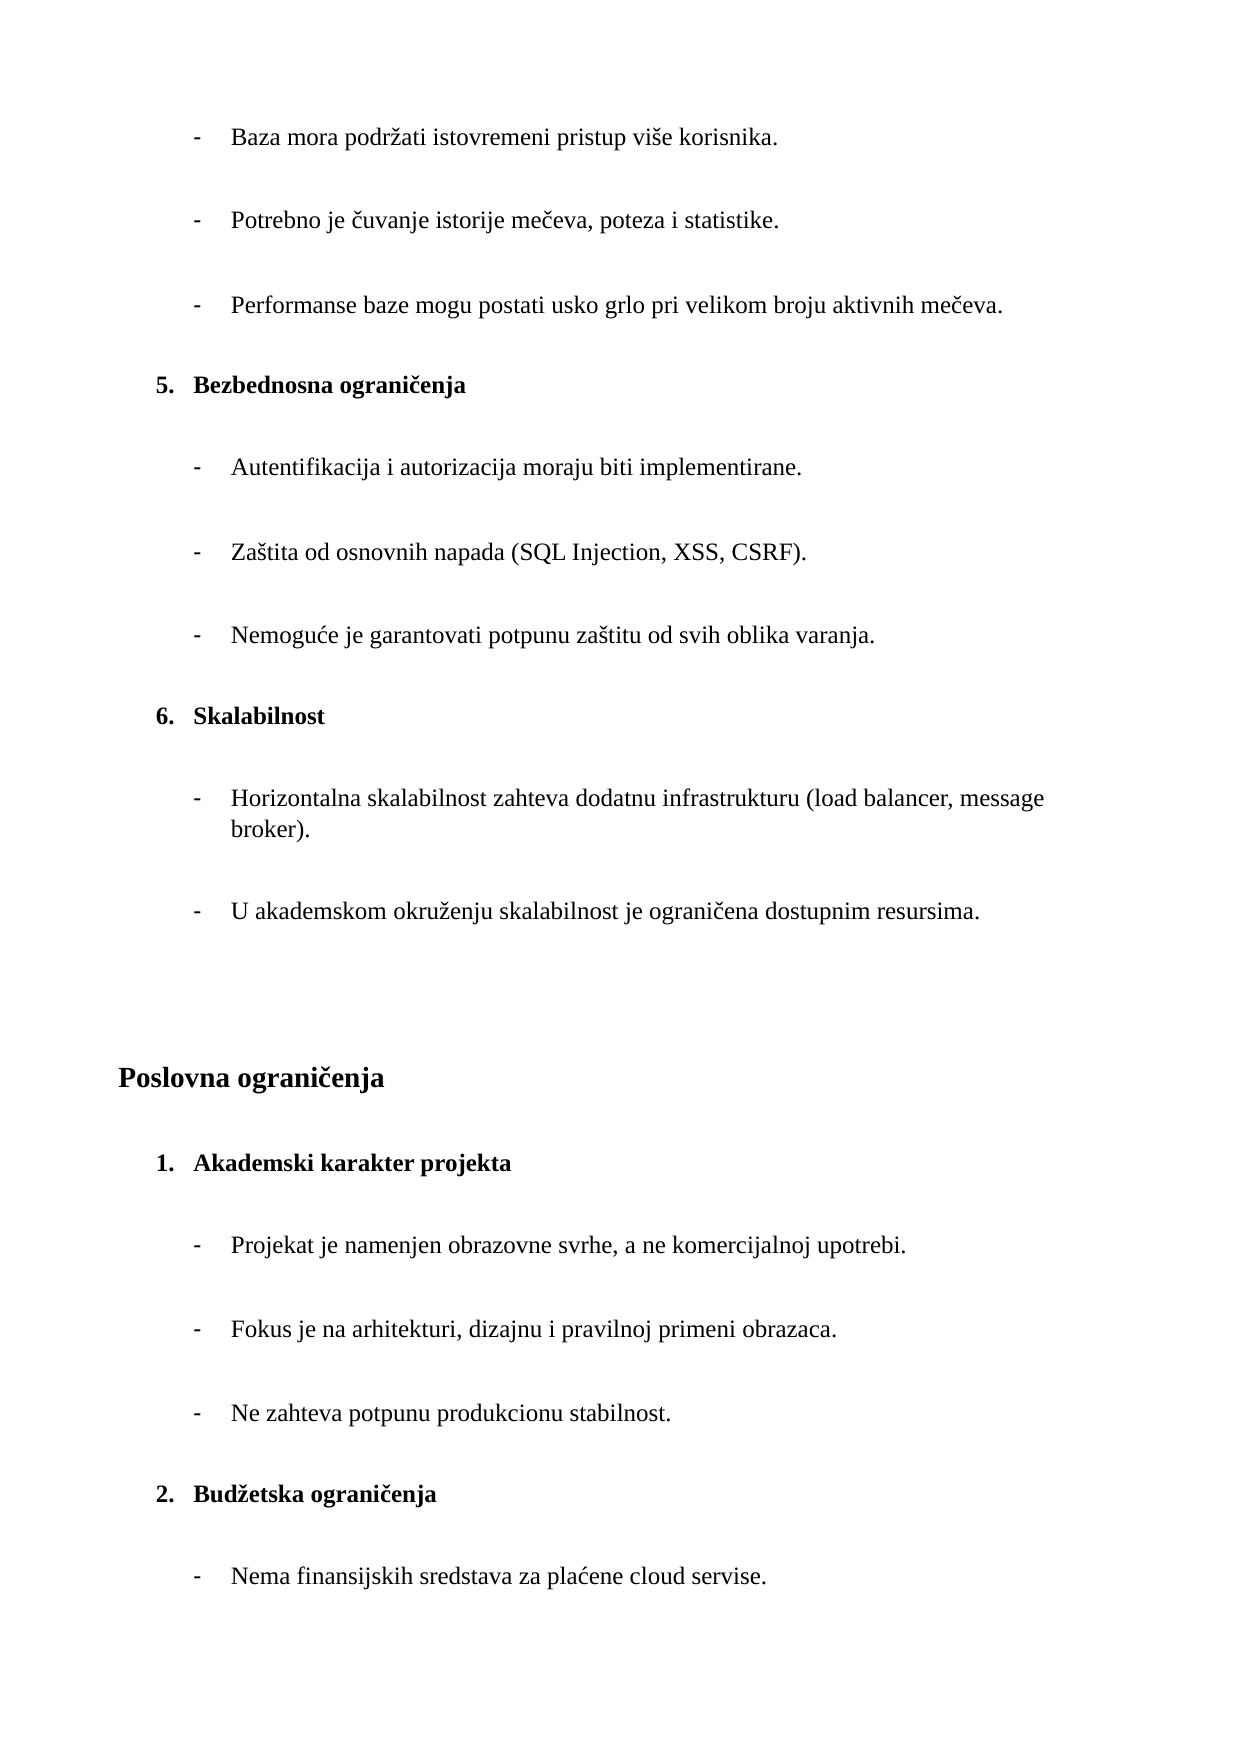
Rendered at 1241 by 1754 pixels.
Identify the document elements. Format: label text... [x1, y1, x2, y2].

list Skalabilnost [156, 701, 1122, 730]
list Nemoguće je garantovati potpunu zaštitu od svih oblika varanja. [193, 617, 1122, 651]
list U akademskom okruženju skalabilnost je ograničena dostupnim resursima. [193, 893, 1122, 927]
list Bezbednosna ograničenja [156, 370, 1122, 399]
list Autentifikacija i autorizacija moraju biti implementirane. [193, 449, 1122, 483]
list Budžetska ograničenja [156, 1479, 1122, 1507]
subtitle Poslovna ograničenja [118, 1060, 1122, 1093]
list Potrebno je čuvanje istorije mečeva, poteza i statistike. [193, 202, 1122, 236]
list Baza mora podržati istovremeni pristup više korisnika. [193, 118, 1122, 152]
list Zaštita od osnovnih napada (SQL Injection, XSS, CSRF). [193, 533, 1122, 567]
list Ne zahteva potpunu produkcionu stabilnost. [193, 1394, 1122, 1429]
list Performanse baze mogu postati usko grlo pri velikom broju aktivnih mečeva. [193, 286, 1122, 320]
list Fokus je na arhitekturi, dizajnu i pravilnoj primeni obrazaca. [193, 1311, 1122, 1344]
list Horizontalna skalabilnost zahteva dodatnu infrastrukturu (load balancer, message broker). [193, 780, 1122, 843]
list Nema finansijskih sredstava za plaćene cloud servise. [193, 1557, 1122, 1591]
list Akademski karakter projekta [156, 1148, 1122, 1176]
list Projekat je namenjen obrazovne svrhe, a ne komercijalnoj upotrebi. [193, 1226, 1122, 1261]
